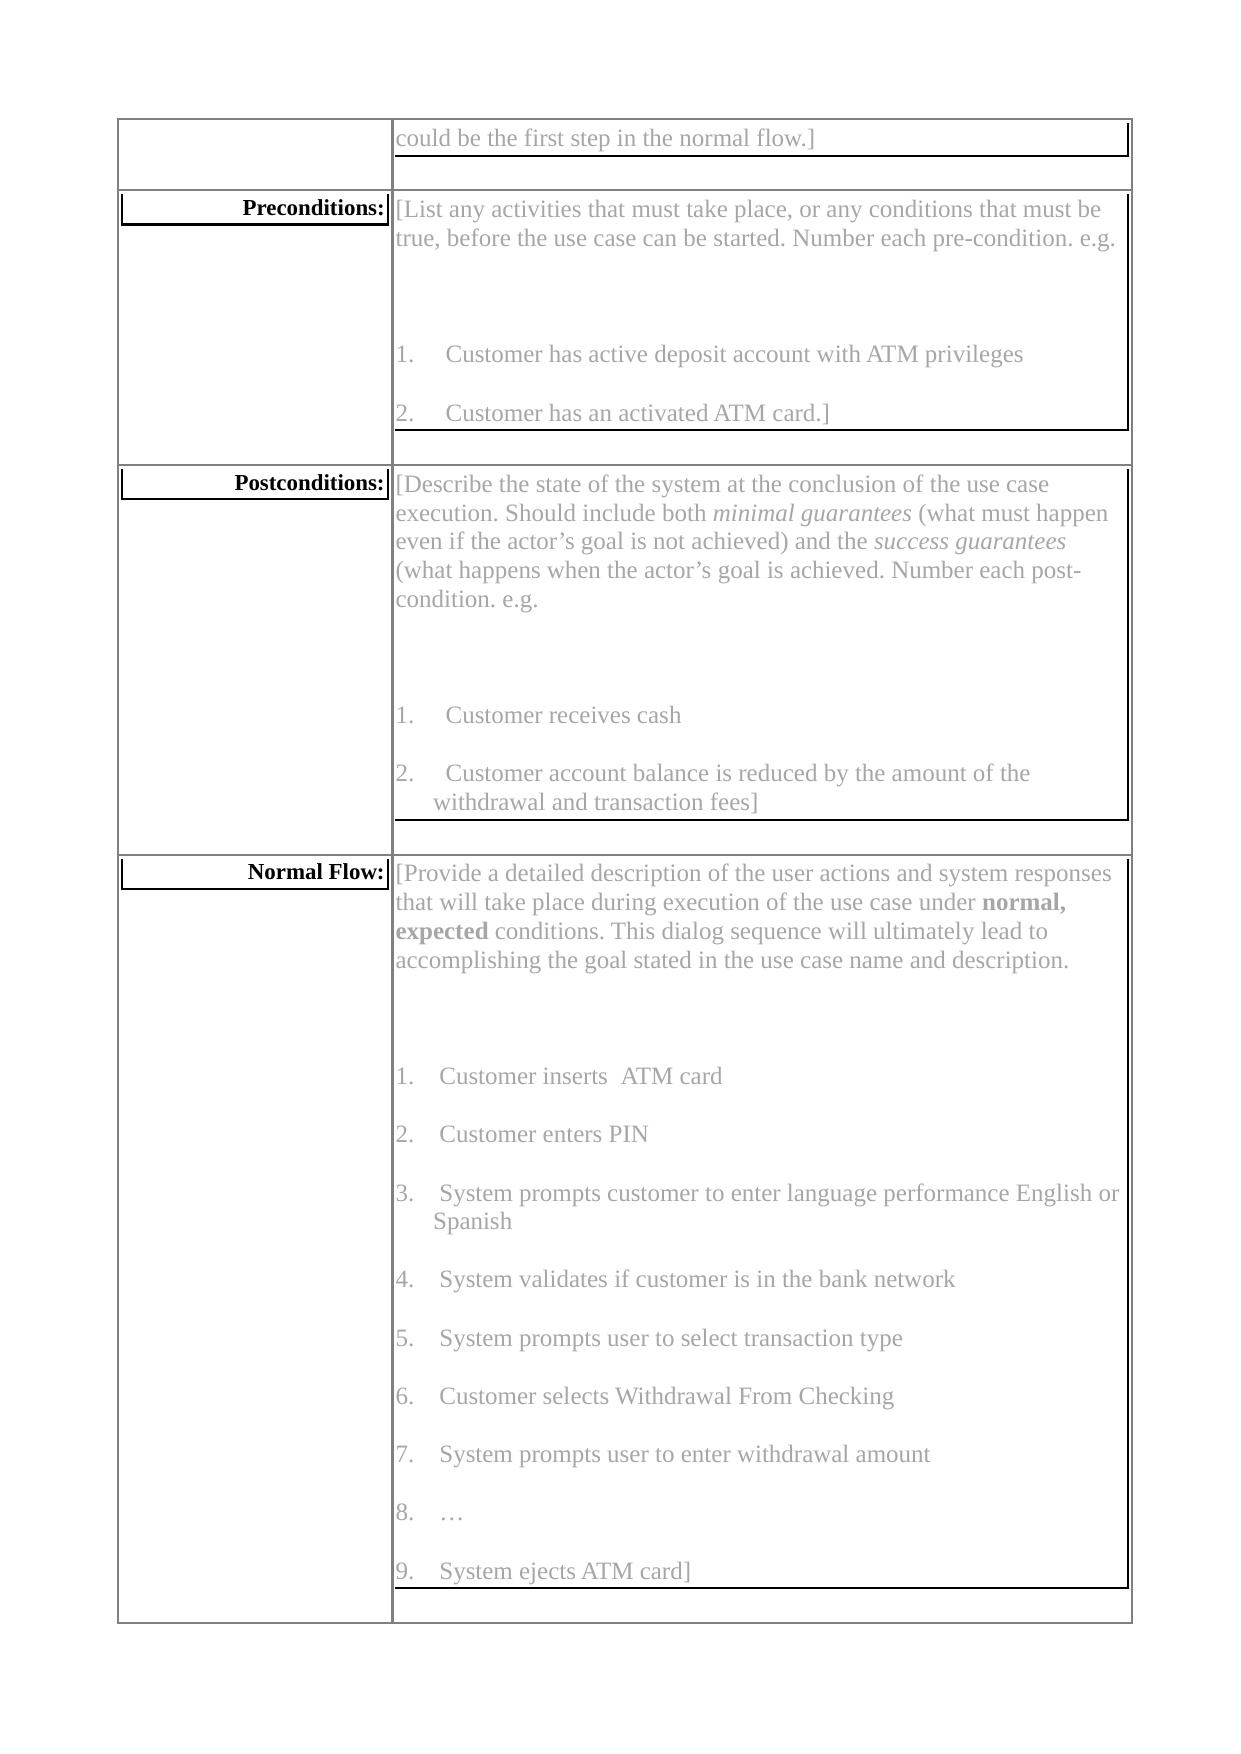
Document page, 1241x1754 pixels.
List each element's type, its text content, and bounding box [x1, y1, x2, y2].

table_cell [List any activities that must take place, or any conditions that must be true, before the use case can be started. Number each pre-condition. e.g. 1. Customer has active deposit account with ATM privileges 2. Customer has an activated ATM card.] [394, 191, 1131, 464]
table_cell Normal Flow: [119, 856, 391, 1622]
table_cell [Describe the state of the system at the conclusion of the use case execution. Should include both minimal guarantees (what must happen even if the actor’s goal is not achieved) and the success guarantees (what happens when the actor’s goal is achieved. Number each post-condition. e.g. 1. Customer receives cash 2. Customer account balance is reduced by the amount of the withdrawal and transaction fees] [394, 466, 1131, 853]
table_cell could be the first step in the normal flow.] [394, 120, 1131, 189]
table_cell Postconditions: [119, 466, 391, 853]
table_cell [119, 120, 391, 189]
table_cell [Provide a detailed description of the user actions and system responses that will take place during execution of the use case under normal, expected conditions. This dialog sequence will ultimately lead to accomplishing the goal stated in the use case name and description. 1. Customer inserts ATM card 2. Customer enters PIN 3. System prompts customer to enter language performance English or Spanish 4. System validates if customer is in the bank network 5. System prompts user to select transaction type 6. Customer selects Withdrawal From Checking 7. System prompts user to enter withdrawal amount 8. … 9. System ejects ATM card] [394, 856, 1131, 1622]
table_cell Preconditions: [119, 191, 391, 464]
